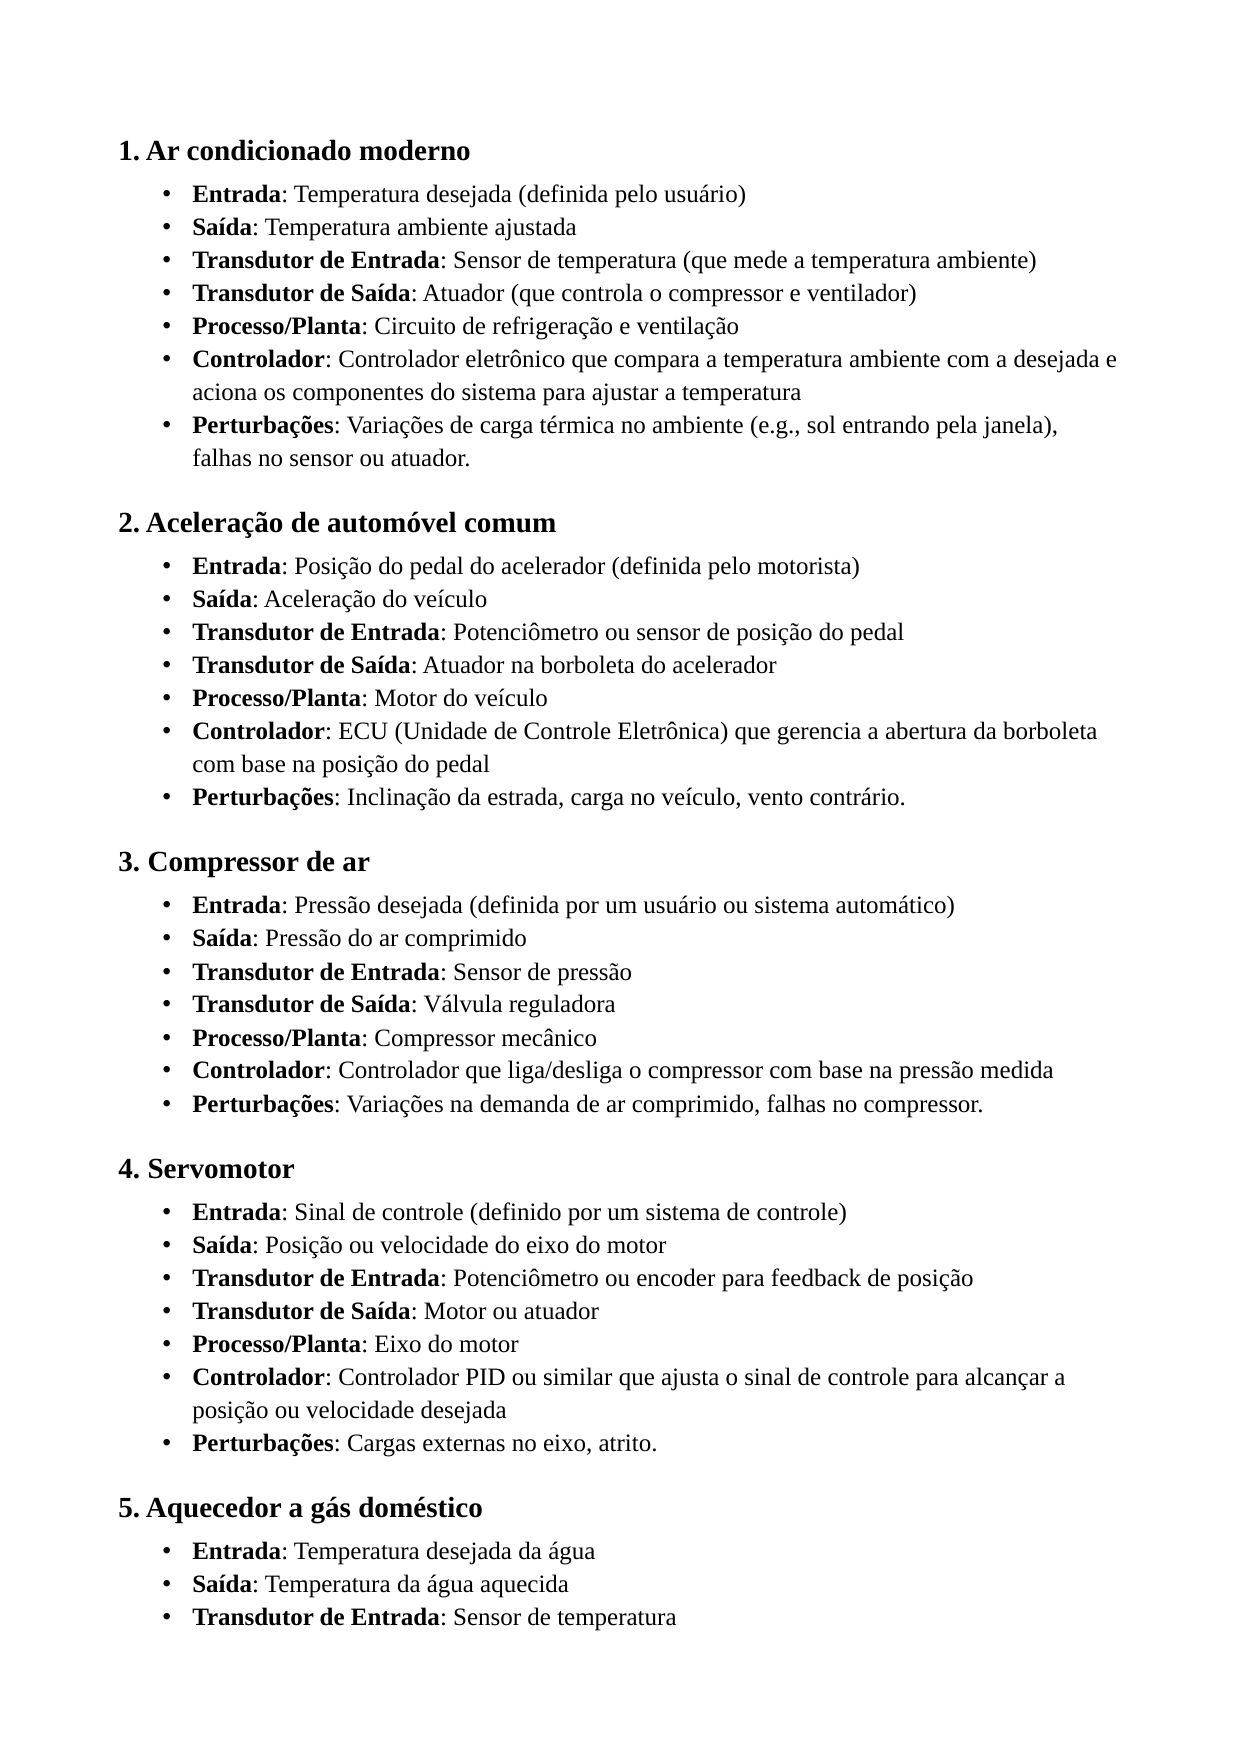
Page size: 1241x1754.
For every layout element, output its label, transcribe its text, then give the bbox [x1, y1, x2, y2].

list Entrada: Posição do pedal do acelerador (definida pelo motorista) [162, 551, 1122, 580]
subtitle 2. Aceleração de automóvel comum [118, 505, 1122, 539]
list Controlador: Controlador PID ou similar que ajusta o sinal de controle para alcançar a posição ou velocidade desejada [162, 1362, 1122, 1424]
list Transdutor de Saída: Motor ou atuador [162, 1296, 1122, 1325]
list Entrada: Sinal de controle (definido por um sistema de controle) [162, 1197, 1122, 1226]
list Perturbações: Variações de carga térmica no ambiente (e.g., sol entrando pela janela), falhas no sensor ou atuador. [162, 410, 1122, 472]
subtitle 1. Ar condicionado moderno [118, 133, 1122, 166]
list Processo/Planta: Motor do veículo [162, 683, 1122, 712]
subtitle 4. Servomotor [118, 1151, 1122, 1184]
list Transdutor de Entrada: Potenciômetro ou sensor de posição do pedal [162, 617, 1122, 646]
subtitle 3. Compressor de ar [118, 844, 1122, 878]
list Controlador: Controlador eletrônico que compara a temperatura ambiente com a desejada e aciona os componentes do sistema para ajustar a temperatura [162, 344, 1122, 406]
list Transdutor de Saída: Válvula reguladora [162, 989, 1122, 1018]
list Saída: Posição ou velocidade do eixo do motor [162, 1230, 1122, 1259]
list Entrada: Temperatura desejada da água [162, 1536, 1122, 1565]
list Perturbações: Variações na demanda de ar comprimido, falhas no compressor. [162, 1089, 1122, 1117]
list Saída: Temperatura ambiente ajustada [162, 212, 1122, 241]
list Transdutor de Entrada: Potenciômetro ou encoder para feedback de posição [162, 1263, 1122, 1292]
list Transdutor de Saída: Atuador (que controla o compressor e ventilador) [162, 278, 1122, 307]
list Saída: Aceleração do veículo [162, 584, 1122, 613]
list Saída: Pressão do ar comprimido [162, 923, 1122, 952]
list Processo/Planta: Eixo do motor [162, 1329, 1122, 1358]
list Saída: Temperatura da água aquecida [162, 1569, 1122, 1598]
list Controlador: ECU (Unidade de Controle Eletrônica) que gerencia a abertura da borboleta com base na posição do pedal [162, 716, 1122, 778]
list Entrada: Pressão desejada (definida por um usuário ou sistema automático) [162, 891, 1122, 919]
list Transdutor de Saída: Atuador na borboleta do acelerador [162, 650, 1122, 679]
list Perturbações: Cargas externas no eixo, atrito. [162, 1428, 1122, 1457]
list Processo/Planta: Circuito de refrigeração e ventilação [162, 311, 1122, 339]
list Transdutor de Entrada: Sensor de pressão [162, 957, 1122, 985]
list Perturbações: Inclinação da estrada, carga no veículo, vento contrário. [162, 782, 1122, 811]
list Entrada: Temperatura desejada (definida pelo usuário) [162, 179, 1122, 207]
list Processo/Planta: Compressor mecânico [162, 1023, 1122, 1051]
list Controlador: Controlador que liga/desliga o compressor com base na pressão medida [162, 1056, 1122, 1084]
list Transdutor de Entrada: Sensor de temperatura [162, 1602, 1122, 1631]
subtitle 5. Aquecedor a gás doméstico [118, 1490, 1122, 1524]
list Transdutor de Entrada: Sensor de temperatura (que mede a temperatura ambiente) [162, 245, 1122, 273]
